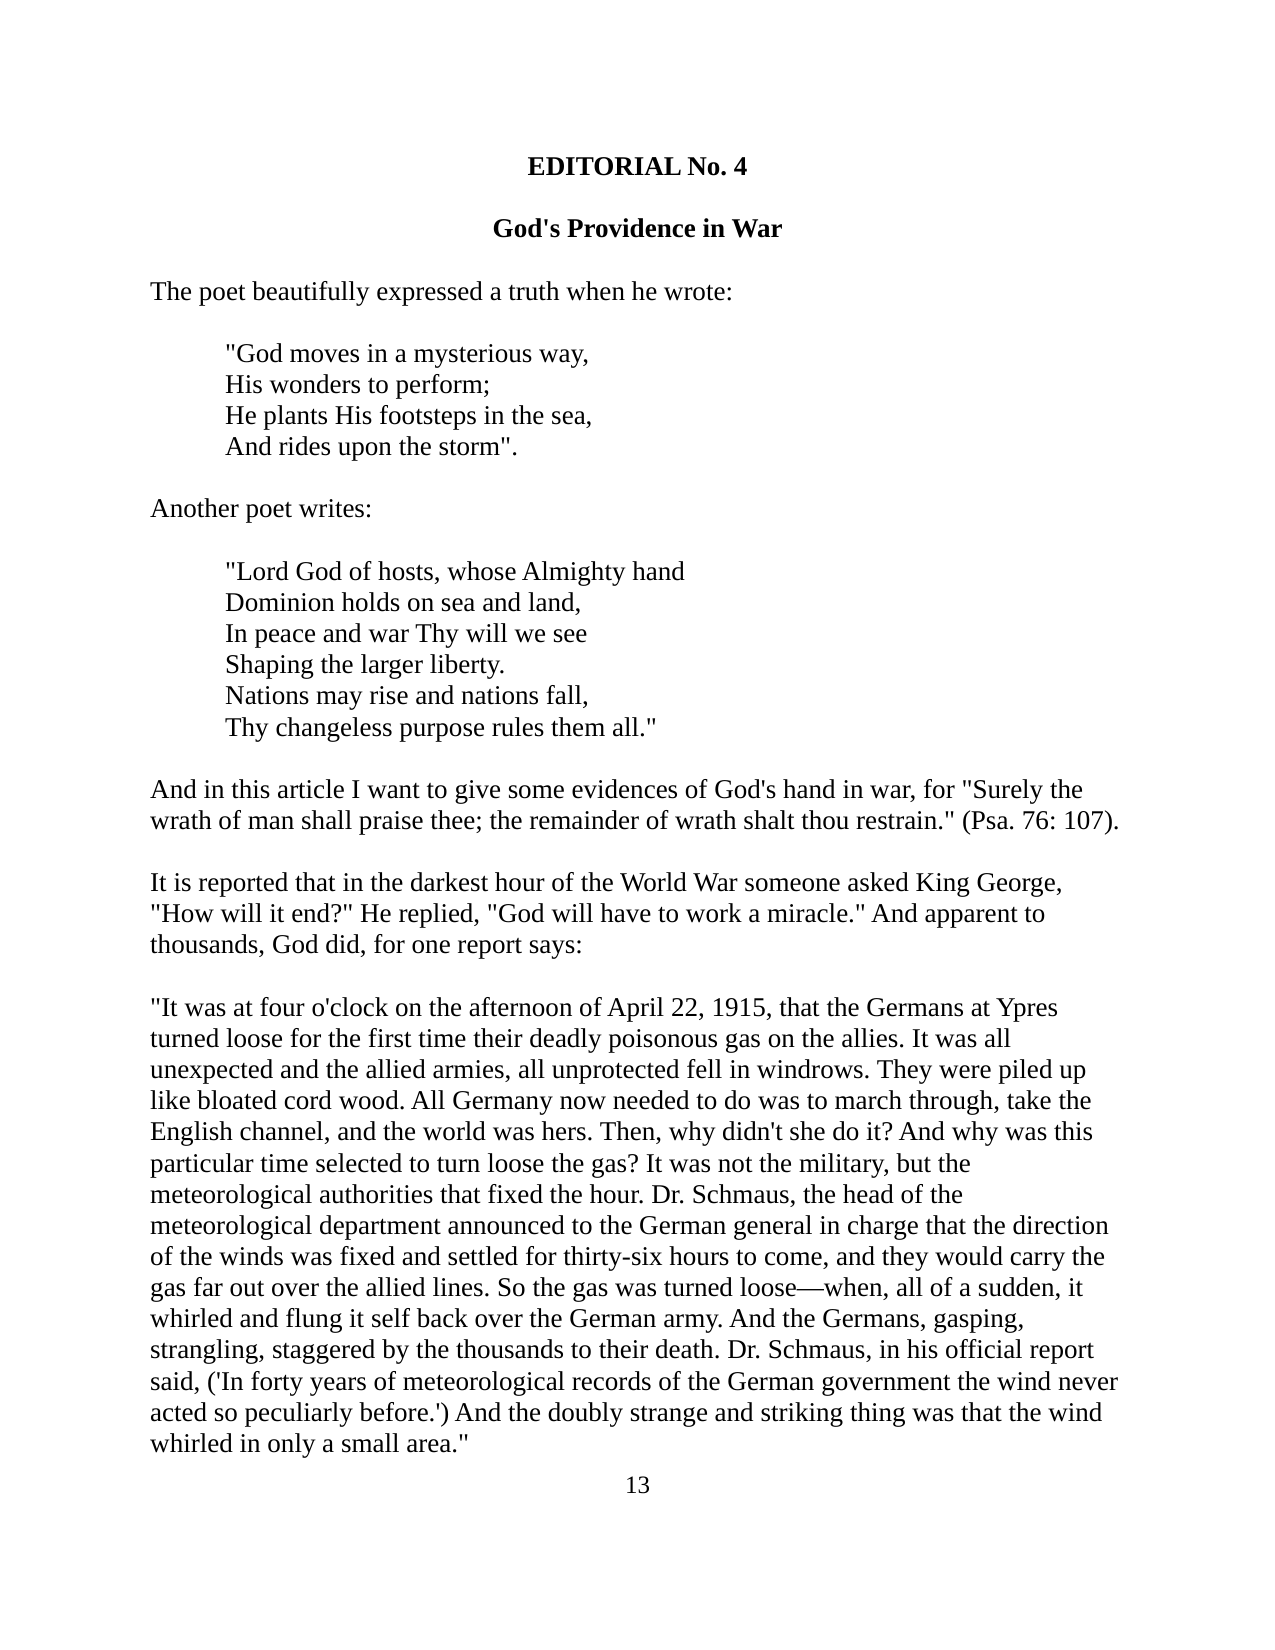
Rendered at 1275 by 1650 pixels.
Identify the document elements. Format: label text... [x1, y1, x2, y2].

text He plants His footsteps in the sea, [225, 399, 1125, 430]
text "It was at four o'clock on the afternoon of April 22, 1915, that the Germans at Ypres turned loose for the first time their deadly poisonous gas on the allies. It was all unexpected and the allied armies, all unprotected fell in windrows. They were piled up like bloated cord wood. All Germany now needed to do was to march through, take the English channel, and the world was hers. Then, why didn't she do it? And why was this particular time selected to turn loose the gas? It was not the military, but the meteorological authorities that fixed the hour. Dr. Schmaus, the head of the meteorological department announced to the German general in charge that the direction of the winds was fixed and settled for thirty-six hours to come, and they would carry the gas far out over the allied lines. So the gas was turned loose—when, all of a sudden, it whirled and flung it self back over the German army. And the Germans, gasping, strangling, staggered by the thousands to their death. Dr. Schmaus, in his official report said, ('In forty years of meteorological records of the German government the wind never acted so peculiarly before.') And the doubly strange and striking thing was that the wind whirled in only a small area." [150, 991, 1125, 1458]
text "God moves in a mysterious way, [225, 337, 1125, 368]
text Another poet writes: [150, 493, 1125, 524]
text Shaping the larger liberty. [225, 648, 1125, 679]
text The poet beautifully expressed a truth when he wrote: [150, 274, 1125, 306]
text And in this article I want to give some evidences of God's hand in war, for "Surely the wrath of man shall praise thee; the remainder of wrath shalt thou restrain." (Psa. 76: 107). [150, 773, 1125, 835]
text Dominion holds on sea and land, [225, 586, 1125, 617]
text In peace and war Thy will we see [225, 617, 1125, 648]
text And rides upon the storm". [225, 430, 1125, 461]
text Nations may rise and nations fall, [225, 679, 1125, 711]
text EDITORIAL No. 4 [150, 150, 1125, 181]
text His wonders to perform; [225, 368, 1125, 399]
text It is reported that in the darkest hour of the World War someone asked King George, "How will it end?" He replied, "God will have to work a miracle." And apparent to thousands, God did, for one report says: [150, 866, 1125, 960]
text God's Providence in War [150, 212, 1125, 243]
text Thy changeless purpose rules them all." [225, 711, 1125, 742]
text "Lord God of hosts, whose Almighty hand [225, 555, 1125, 586]
